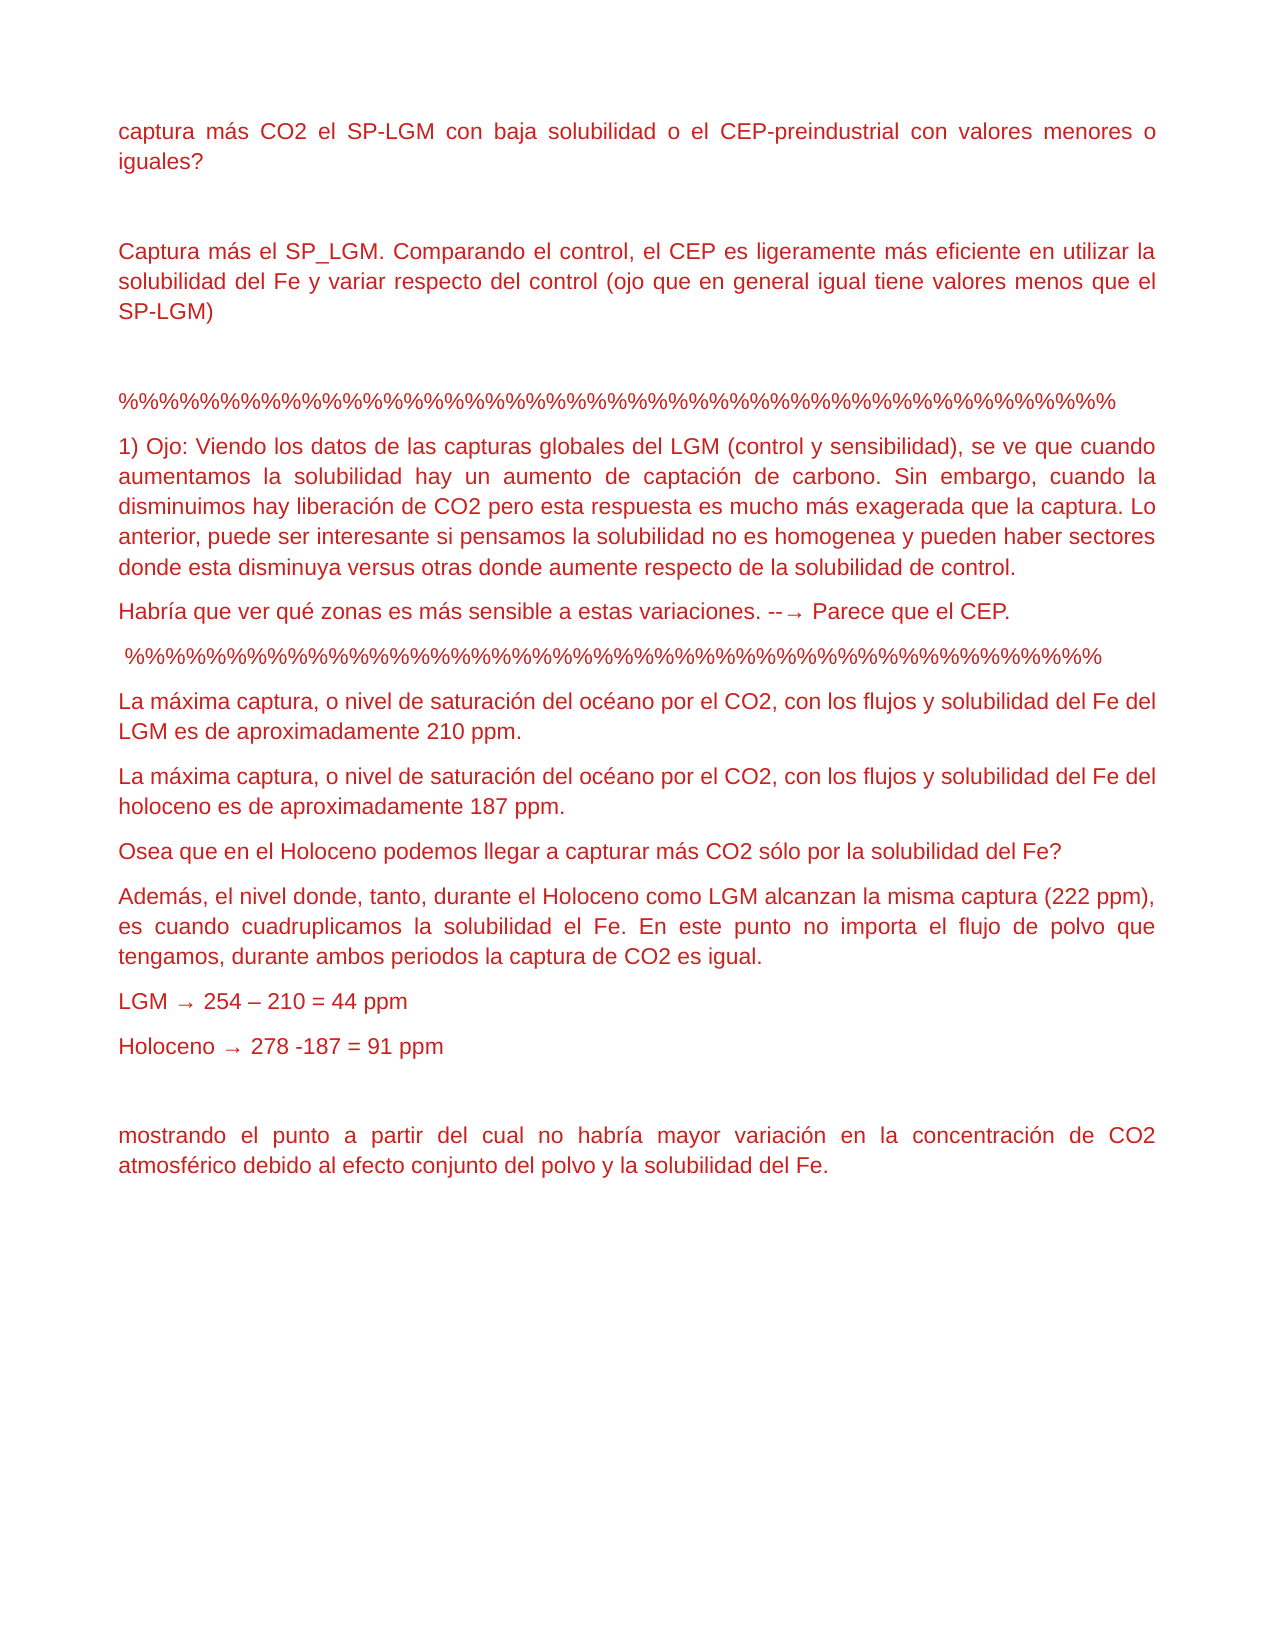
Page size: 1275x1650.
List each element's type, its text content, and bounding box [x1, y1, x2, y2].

text La máxima captura, o nivel de saturación del océano por el CO2, con los flujos y solubilidad del Fe del holoceno es de aproximadamente 187 ppm. [118, 763, 1157, 819]
text 1) Ojo: Viendo los datos de las capturas globales del LGM (control y sensibilidad), se ve que cuando aumentamos la solubilidad hay un aumento de captación de carbono. Sin embargo, cuando la disminuimos hay liberación de CO2 pero esta respuesta es mucho más exagerada que la captura. Lo anterior, puede ser interesante si pensamos la solubilidad no es homogenea y pueden haber sectores donde esta disminuya versus otras donde aumente respecto de la solubilidad de control. [118, 433, 1157, 580]
text Habría que ver qué zonas es más sensible a estas variaciones. --→ Parece que el CEP. [118, 598, 1157, 625]
text %%%%%%%%%%%%%%%%%%%%%%%%%%%%%%%%%%%%%%%%%%%%%%%%% [118, 388, 1157, 414]
text LGM → 254 – 210 = 44 ppm [118, 988, 1157, 1014]
text Osea que en el Holoceno podemos llegar a capturar más CO2 sólo por la solubilidad del Fe? [118, 838, 1157, 864]
text Holoceno → 278 -187 = 91 ppm [118, 1033, 1157, 1059]
text mostrando el punto a partir del cual no habría mayor variación en la concentración de CO2 atmosférico debido al efecto conjunto del polvo y la solubilidad del Fe. [118, 1122, 1157, 1179]
text Además, el nivel donde, tanto, durante el Holoceno como LGM alcanzan la misma captura (222 ppm), es cuando cuadruplicamos la solubilidad el Fe. En este punto no importa el flujo de polvo que tengamos, durante ambos periodos la captura de CO2 es igual. [118, 883, 1157, 969]
text La máxima captura, o nivel de saturación del océano por el CO2, con los flujos y solubilidad del Fe del LGM es de aproximadamente 210 ppm. [118, 688, 1157, 744]
text Captura más el SP_LGM. Comparando el control, el CEP es ligeramente más eficiente en utilizar la solubilidad del Fe y variar respecto del control (ojo que en general igual tiene valores menos que el SP-LGM) [118, 238, 1157, 325]
text %%%%%%%%%%%%%%%%%%%%%%%%%%%%%%%%%%%%%%%%%%%%%%%% [118, 643, 1157, 669]
text captura más CO2 el SP-LGM con baja solubilidad o el CEP-preindustrial con valores menores o iguales? [118, 118, 1157, 175]
